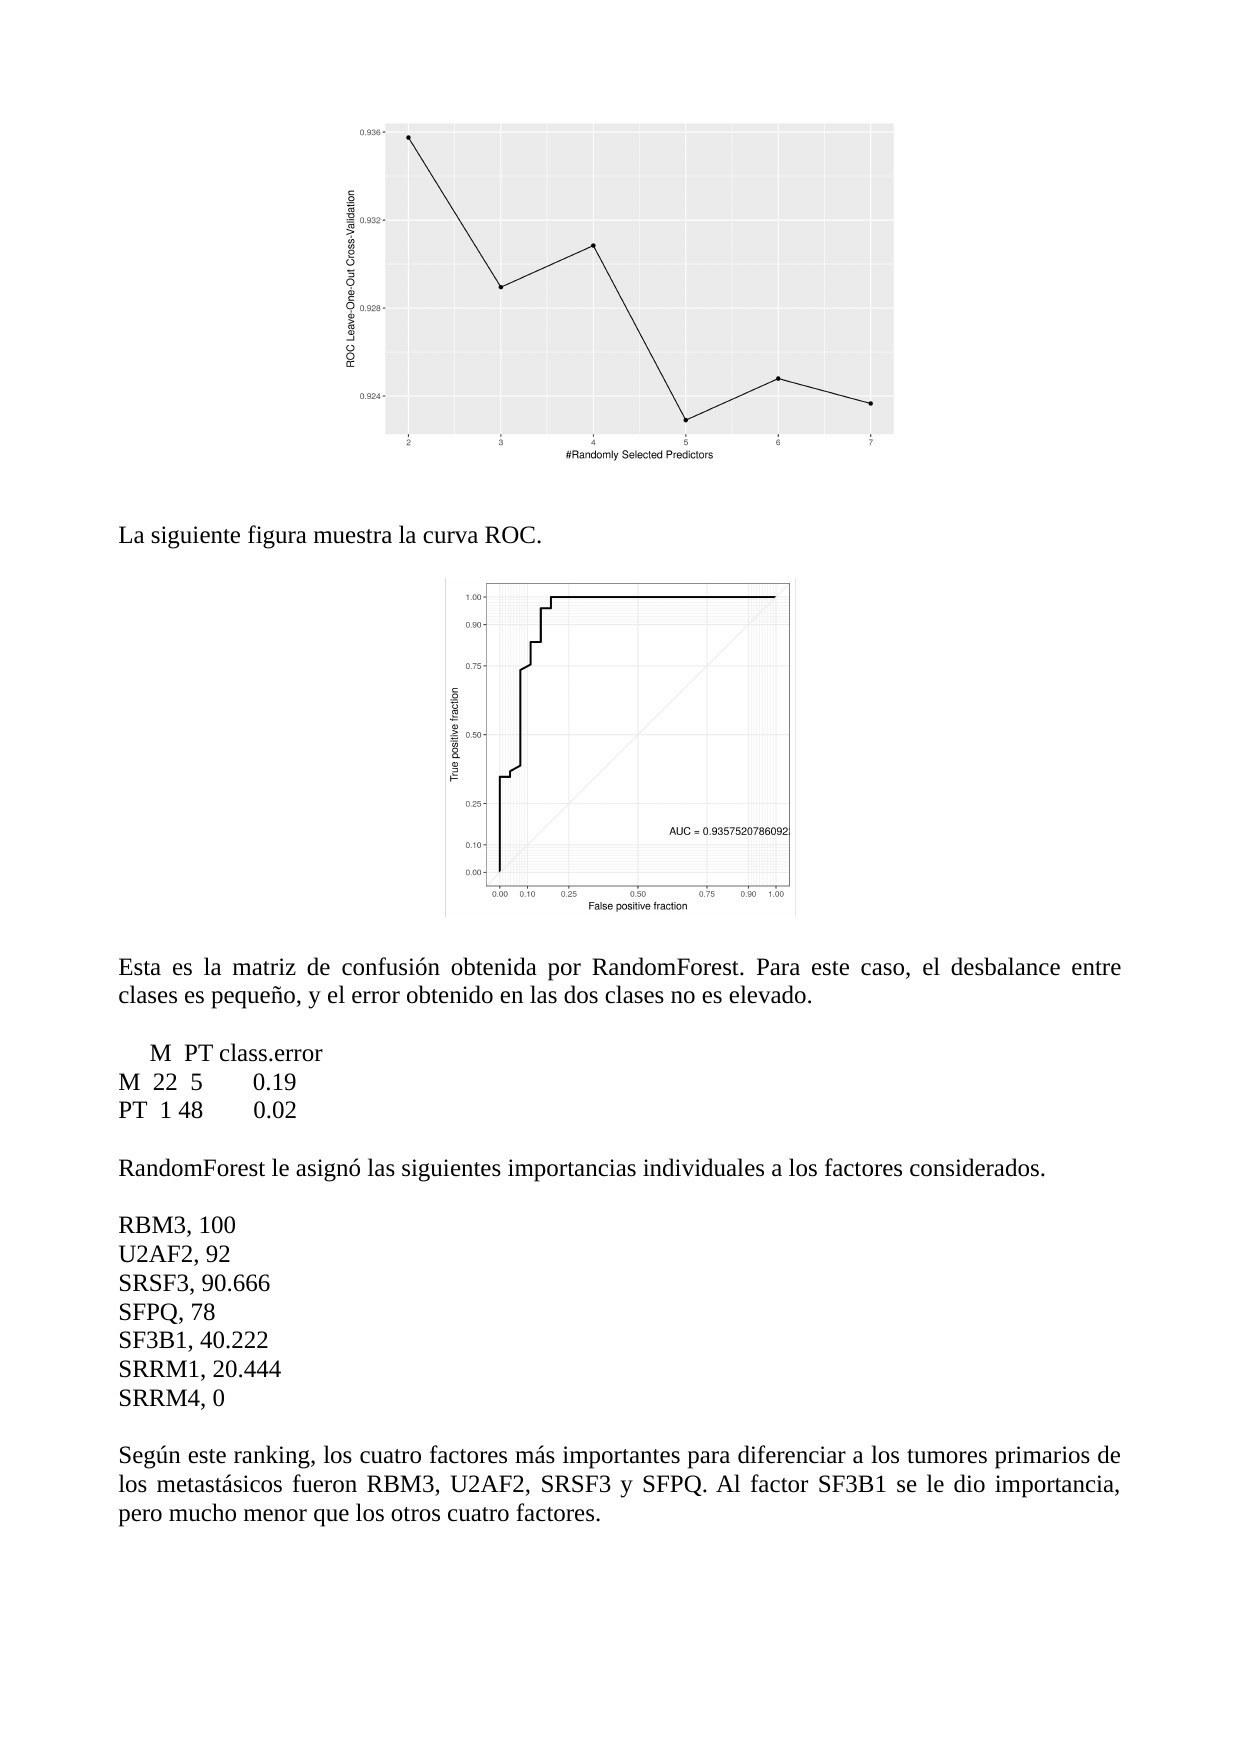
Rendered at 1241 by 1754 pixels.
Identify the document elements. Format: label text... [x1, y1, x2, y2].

text SRRM1, 20.444 [118, 1354, 1122, 1383]
text SRRM4, 0 [118, 1383, 1122, 1412]
text M PT class.error [118, 1038, 1122, 1067]
text M 22 5 0.19 [118, 1067, 1122, 1096]
text RBM3, 100 [118, 1211, 1122, 1239]
text Esta es la matriz de confusión obtenida por RandomForest. Para este caso, el desbalance entre clases es pequeño, y el error obtenido en las dos clases no es elevado. [118, 952, 1122, 1009]
text PT 1 48 0.02 [118, 1096, 1122, 1124]
text RandomForest le asignó las siguientes importancias individuales a los factores considerados. [118, 1153, 1122, 1182]
picture [348, 578, 892, 917]
text SFPQ, 78 [118, 1297, 1122, 1326]
text Según este ranking, los cuatro factores más importantes para diferenciar a los tumores primarios de los metastásicos fueron RBM3, U2AF2, SRSF3 y SFPQ. Al factor SF3B1 se le dio importancia, pero mucho menor que los otros cuatro factores. [118, 1441, 1122, 1527]
text SF3B1, 40.222 [118, 1326, 1122, 1354]
text SRSF3, 90.666 [118, 1268, 1122, 1297]
picture [342, 118, 899, 466]
text U2AF2, 92 [118, 1239, 1122, 1268]
text La siguiente figura muestra la curva ROC. [118, 521, 1122, 549]
